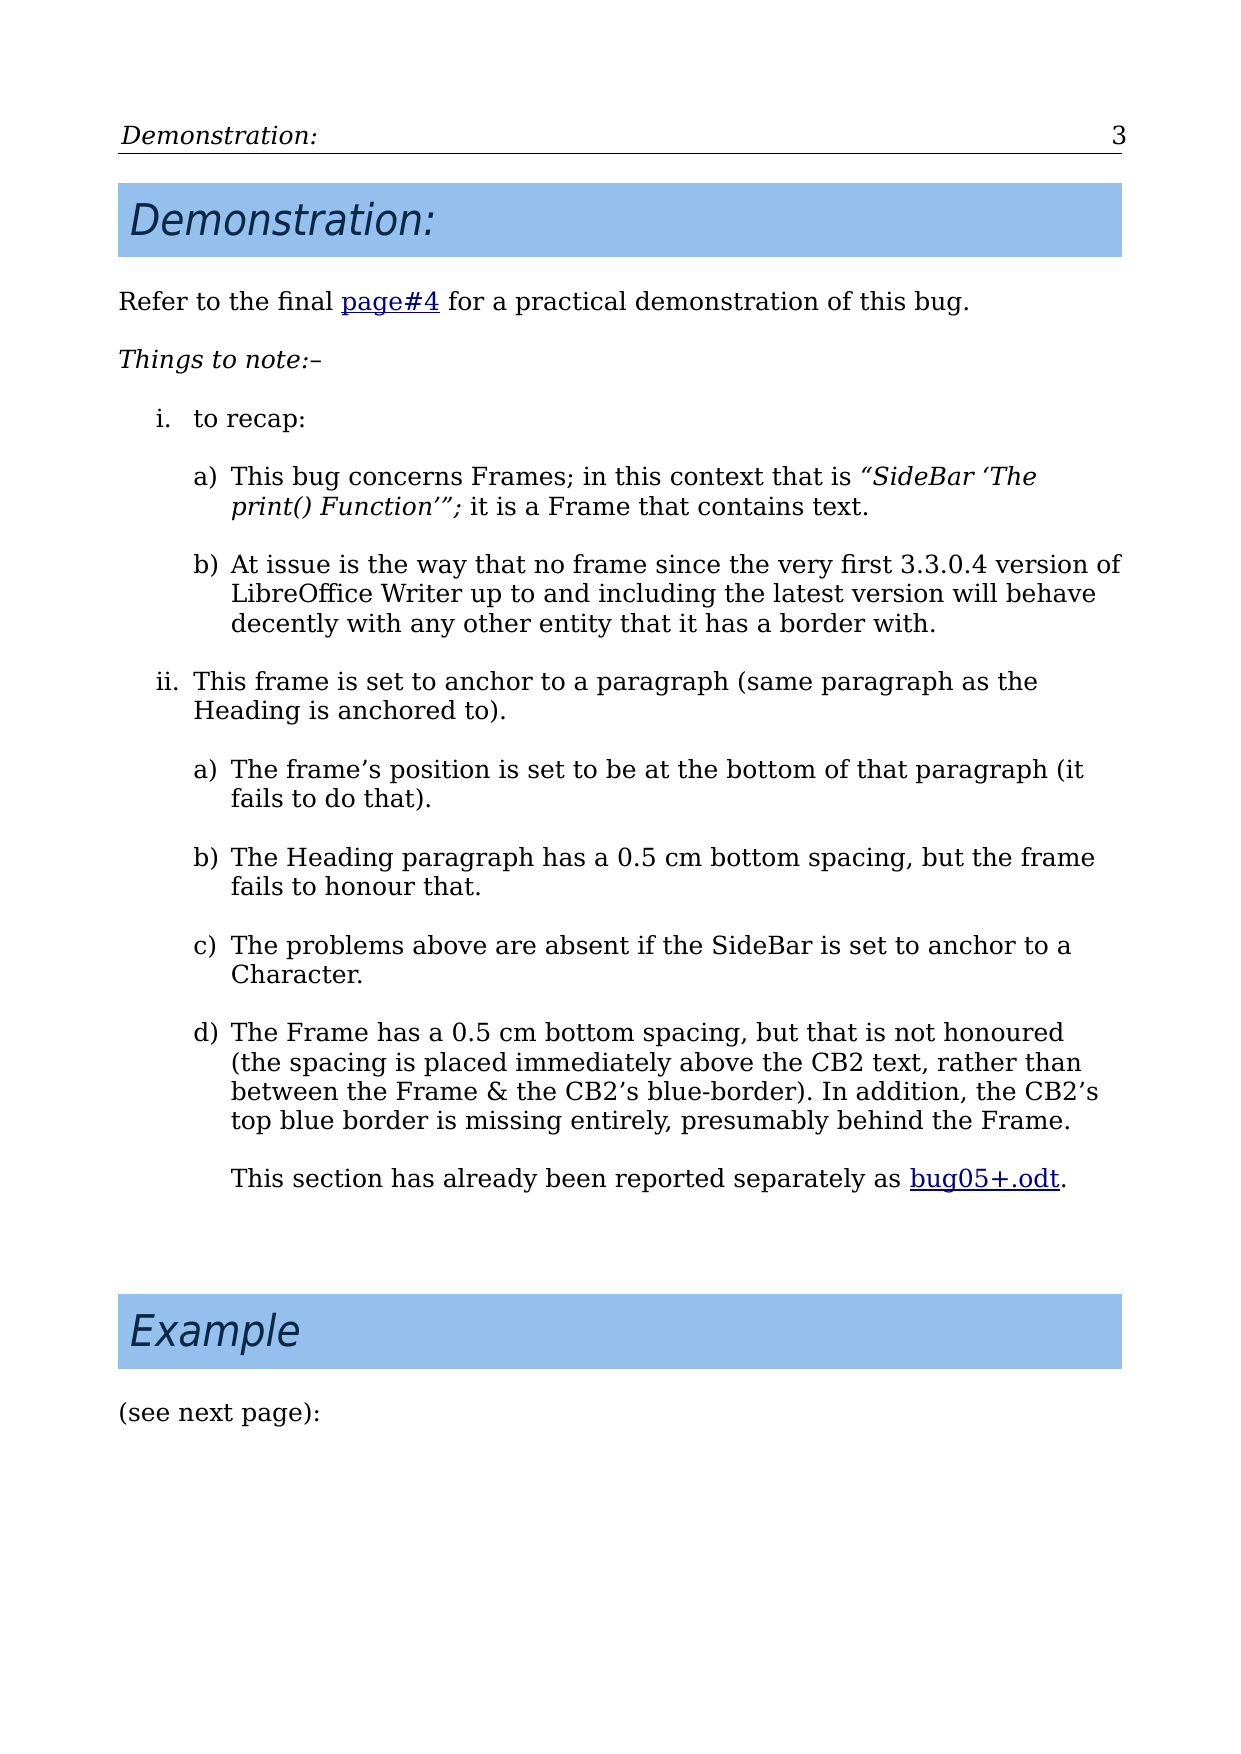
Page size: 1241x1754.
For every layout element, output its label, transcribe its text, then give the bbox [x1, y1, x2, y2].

subtitle Example [118, 1294, 1122, 1369]
list to recap: [156, 404, 1122, 433]
list The Frame has a 0.5 cm bottom spacing, but that is not honoured (the spacing is placed immediately above the CB2 text, rather than between the Frame & the CB2’s blue-border). In addition, the CB2’s top blue border is missing entirely, presumably behind the Frame. This section has already been reported separately as bug05+.odt. [193, 1019, 1122, 1194]
list This bug concerns Frames; in this context that is “SideBar ‘The print() Function’”; it is a Frame that contains text. [193, 463, 1122, 521]
list This frame is set to anchor to a paragraph (same paragraph as the Heading is anchored to). [156, 667, 1122, 726]
text Refer to the final page#4 for a practical demonstration of this bug. [118, 287, 1122, 316]
list The problems above are absent if the SideBar is set to anchor to a Character. [193, 931, 1122, 989]
list The frame’s position is set to be at the bottom of that paragraph (it fails to do that). [193, 755, 1122, 813]
list The Heading paragraph has a 0.5 cm bottom spacing, but the frame fails to honour that. [193, 843, 1122, 901]
text (see next page): [118, 1398, 1122, 1427]
text Things to note:– [118, 345, 1122, 374]
list At issue is the way that no frame since the very first 3.3.0.4 version of LibreOffice Writer up to and including the latest version will behave decently with any other entity that it has a border with. [193, 550, 1122, 638]
subtitle Demonstration: [118, 183, 1122, 257]
